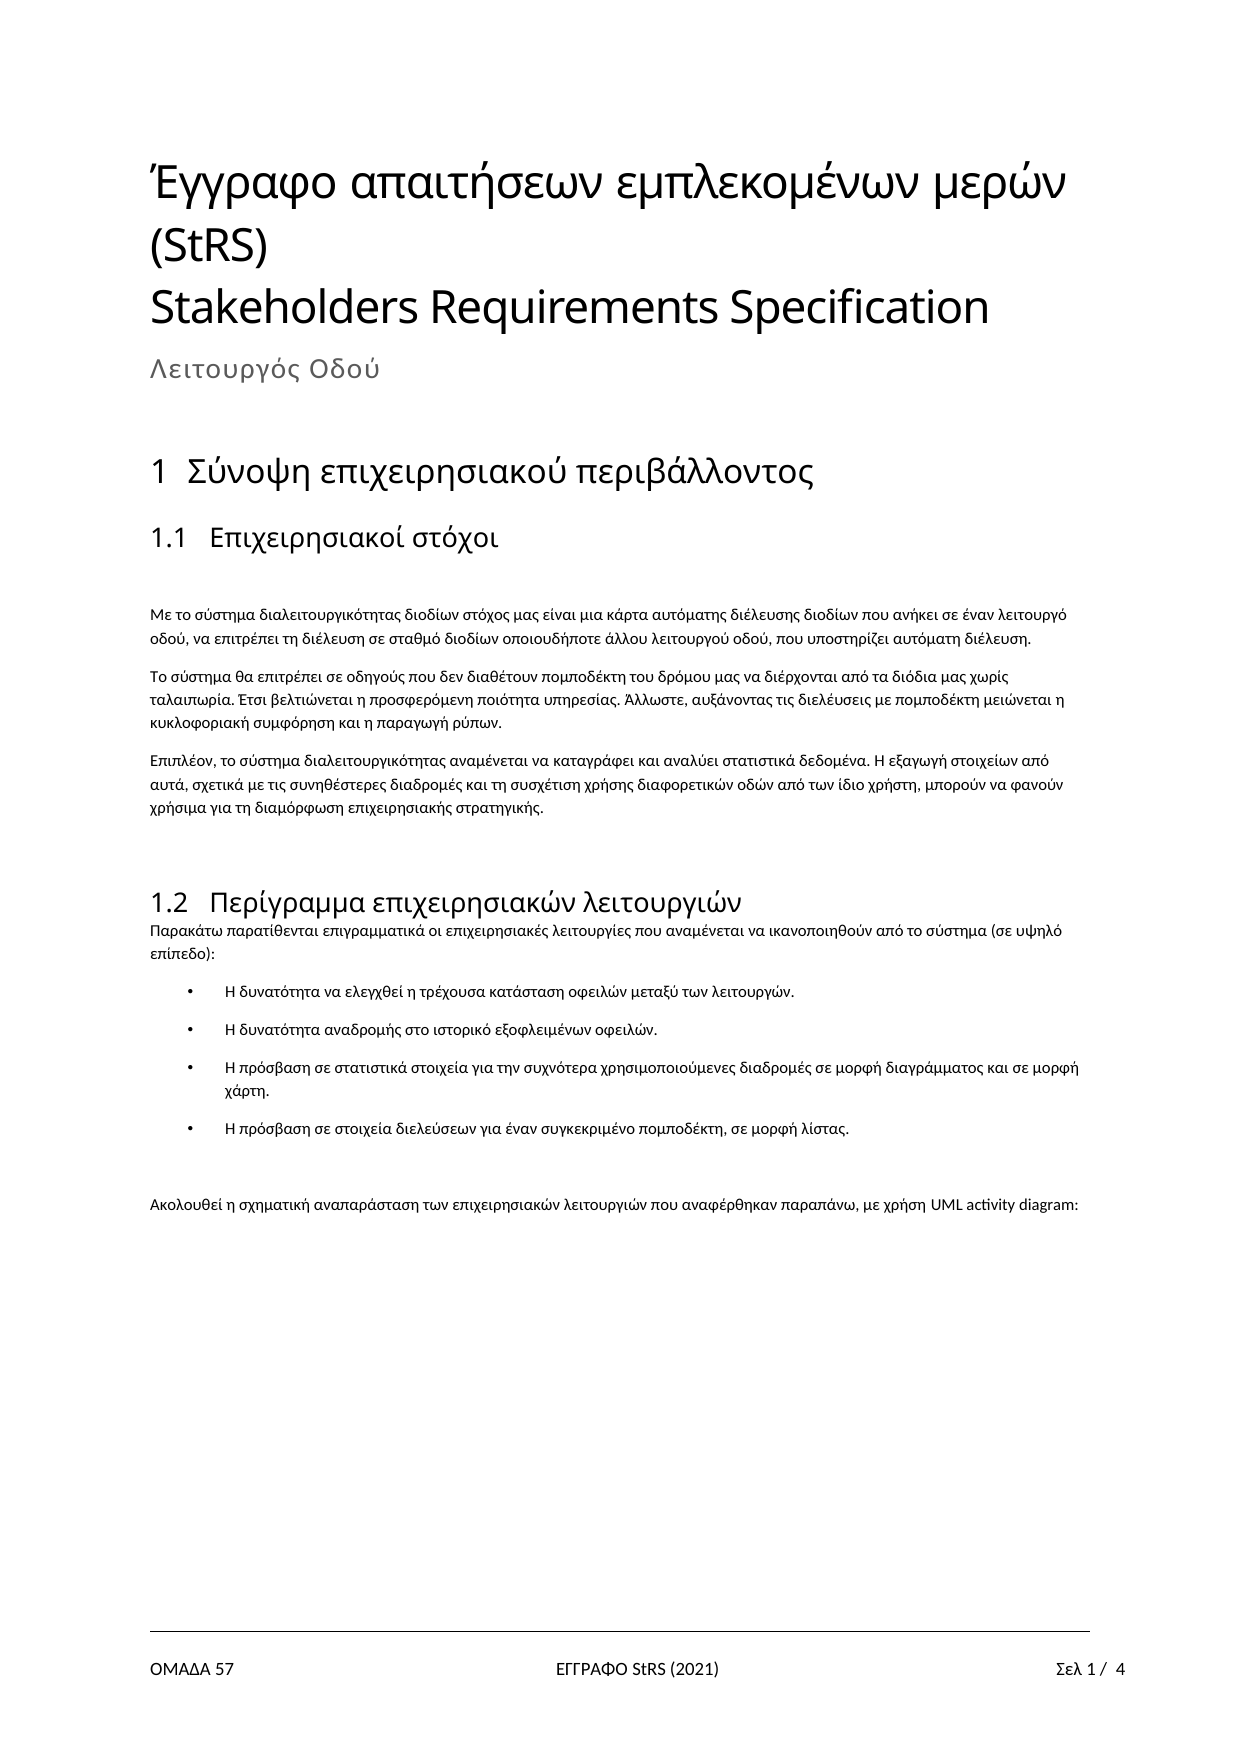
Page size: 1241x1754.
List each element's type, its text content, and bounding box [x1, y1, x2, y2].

text Το σύστημα θα επιτρέπει σε οδηγούς που δεν διαθέτουν πομποδέκτη του δρόμου μας να διέρχονται από τα διόδια μας χωρίς ταλαιπωρία. Έτσι βελτιώνεται η προσφερόμενη ποιότητα υπηρεσίας. Άλλωστε, αυξάνοντας τις διελέυσεις με πομποδέκτη μειώνεται η κυκλοφοριακή συμφόρηση και η παραγωγή ρύπων. [150, 666, 1090, 733]
list Η δυνατότητα αναδρομής στο ιστορικό εξοφλειμένων οφειλών. [187, 1019, 1090, 1040]
list Η πρόσβαση σε στοιχεία διελεύσεων για έναν συγκεκριμένο πομποδέκτη, σε μορφή λίστας. [187, 1119, 1090, 1139]
text Με το σύστημα διαλειτουργικότητας διοδίων στόχος μας είναι μια κάρτα αυτόματης διέλευσης διοδίων που ανήκει σε έναν λειτουργό οδού, να επιτρέπει τη διέλευση σε σταθμό διοδίων οποιουδήποτε άλλου λειτουργού οδού, που υποστηρίζει αυτόματη διέλευση. [150, 605, 1090, 648]
text Παρακάτω παρατίθενται επιγραμματικά οι επιχειρησιακές λειτουργίες που αναμένεται να ικανοποιηθούν από το σύστημα (σε υψηλό επίπεδο): [150, 920, 1090, 964]
subtitle Λειτουργός Οδού [150, 350, 1090, 385]
text Ακολουθεί η σχηματική αναπαράσταση των επιχειρησιακών λειτουργιών που αναφέρθηκαν παραπάνω, με χρήση UML activity diagram: [150, 1194, 1090, 1215]
list Η δυνατότητα να ελεγχθεί η τρέχουσα κατάσταση οφειλών μεταξύ των λειτουργών. [187, 982, 1090, 1002]
subtitle 1.1 Επιχειρησιακοί στόχοι [150, 518, 1090, 555]
text Επιπλέον, το σύστημα διαλειτουργικότητας αναμένεται να καταγράφει και αναλύει στατιστικά δεδομένα. Η εξαγωγή στοιχείων από αυτά, σχετικά με τις συνηθέστερες διαδρομές και τη συσχέτιση χρήσης διαφορετικών οδών από των ίδιο χρήστη, μπορούν να φανούν χρήσιμα για τη διαμόρφωση επιχειρησιακής στρατηγικής. [150, 751, 1090, 817]
subtitle 1.2 Περίγραμμα επιχειρησιακών λειτουργιών [150, 883, 1090, 920]
title Έγγραφο απαιτήσεων εμπλεκομένων μερών (StRS) Stakeholders Requirements Specification [150, 150, 1090, 337]
list Η πρόσβαση σε στατιστικά στοιχεία για την συχνότερα χρησιμοποιούμενες διαδρομές σε μορφή διαγράμματος και σε μορφή χάρτη. [187, 1057, 1090, 1101]
subtitle Σύνοψη επιχειρησιακού περιβάλλοντος [150, 448, 1090, 493]
